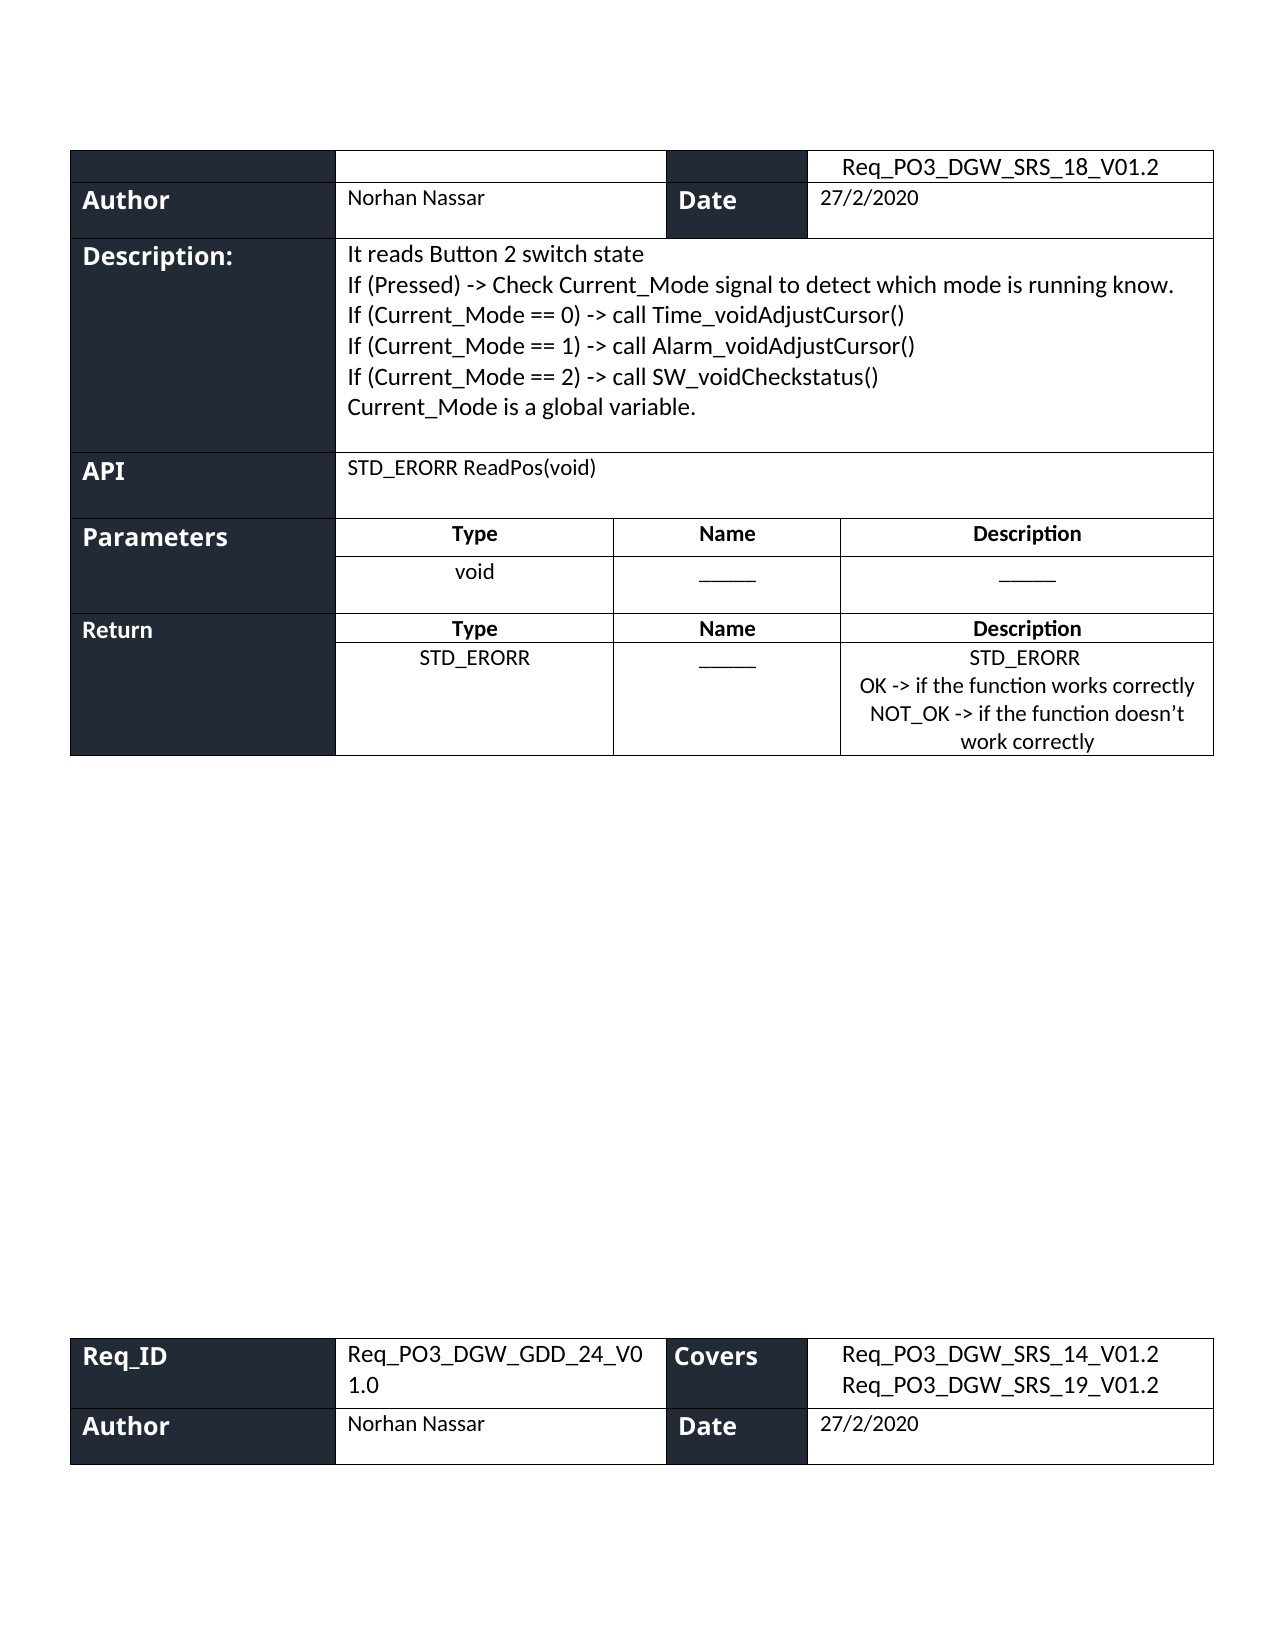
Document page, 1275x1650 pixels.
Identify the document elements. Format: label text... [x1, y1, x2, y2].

table_cell STD_ERORR [336, 643, 613, 755]
table_header [667, 151, 807, 182]
table_cell STD_ERORR ReadPos(void) [336, 453, 1213, 518]
table_cell Name [614, 519, 840, 556]
table_header Covers [667, 1339, 807, 1408]
table_cell Date [667, 1409, 807, 1464]
table_cell _____ [614, 557, 840, 613]
table_cell Date [667, 183, 807, 238]
table_cell Type [336, 519, 613, 556]
table_cell Norhan Nassar [336, 1409, 666, 1464]
table_cell Description [841, 614, 1213, 642]
table_cell void [336, 557, 613, 613]
table_cell It reads Button 2 switch state If (Pressed) -> Check Current_Mode signal to detect which mode is running know. If (Current_Mode == 0) -> call Time_voidAdjustCursor() If (Current_Mode == 1) -> call Alarm_voidAdjustCursor() If (Current_Mode == 2) -> call SW_voidCheckstatus() Current_Mode is a global variable. [336, 239, 1213, 452]
table_cell Description [841, 519, 1213, 556]
table_cell API [71, 453, 335, 518]
table_cell Return [71, 614, 335, 755]
table_header Req_PO3_DGW_SRS_18_V01.2 [841, 151, 1213, 182]
table_header Req_ID [71, 1339, 335, 1408]
table_header Req_PO3_DGW_GDD_24_V01.0 [336, 1339, 666, 1408]
table_cell _____ [841, 557, 1213, 613]
table_cell Author [71, 183, 335, 238]
table_header [71, 151, 335, 182]
table_cell 27/2/2020 [808, 183, 1213, 238]
table_cell Author [71, 1409, 335, 1464]
table_header Req_PO3_DGW_SRS_14_V01.2 Req_PO3_DGW_SRS_19_V01.2 [841, 1339, 1213, 1408]
table_cell Name [614, 614, 840, 642]
table_header [808, 151, 841, 182]
table_cell Parameters [71, 519, 335, 613]
table_cell _____ [614, 643, 840, 755]
table_cell Norhan Nassar [336, 183, 666, 238]
table_header [808, 1339, 841, 1408]
table_cell STD_ERORR OK -> if the function works correctly NOT_OK -> if the function doesn’t work correctly [841, 643, 1213, 755]
table_cell Type [336, 614, 613, 642]
table_cell 27/2/2020 [808, 1409, 1213, 1464]
table_cell Description: [71, 239, 335, 452]
table_header [336, 151, 666, 182]
